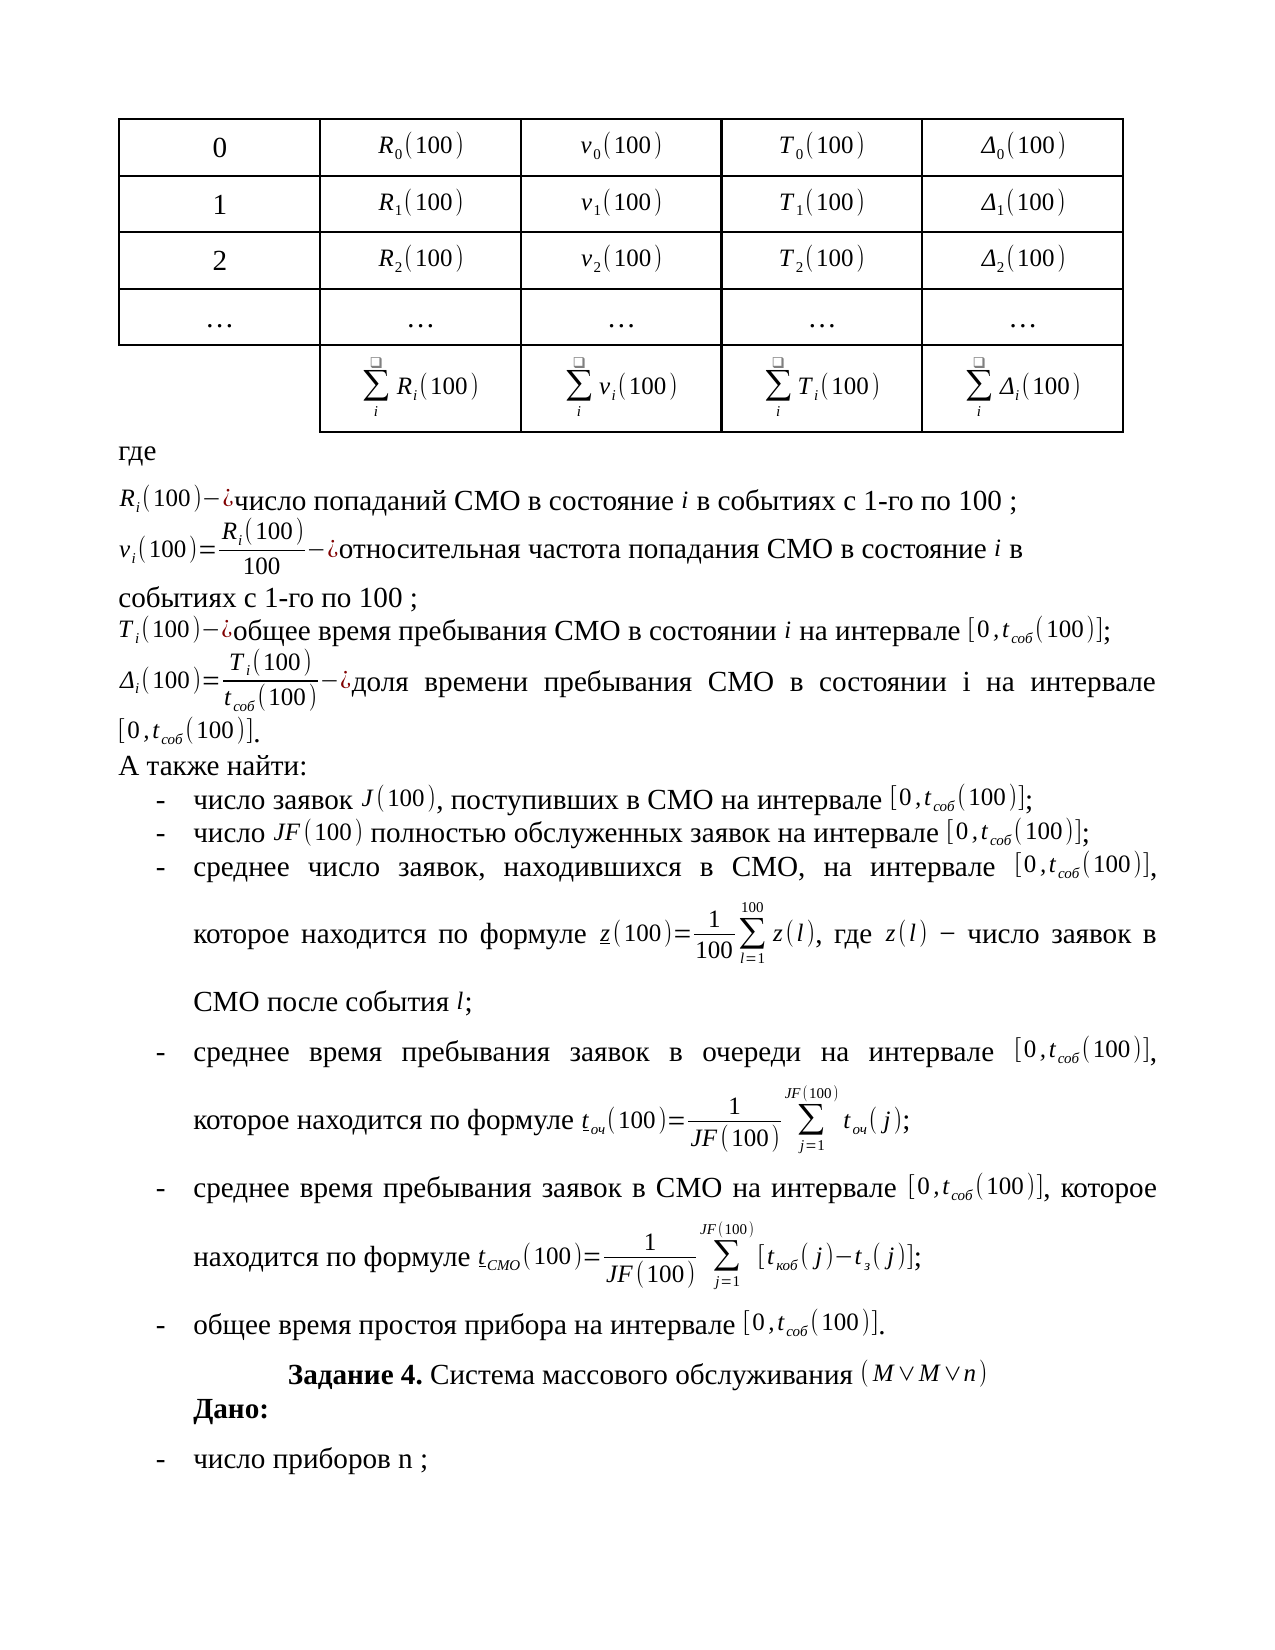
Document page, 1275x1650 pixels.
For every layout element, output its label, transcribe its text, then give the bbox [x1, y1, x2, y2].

table_cell [923, 120, 1122, 174]
table_cell [522, 120, 720, 174]
list число приборов n ; [156, 1441, 1157, 1475]
table_cell … [923, 290, 1122, 344]
table_cell [923, 177, 1122, 231]
text доля времени пребывания СМО в состоянии i на интервале . [118, 647, 1157, 748]
table_cell 1 [120, 177, 319, 231]
text Дано: [118, 1391, 1157, 1424]
text число попаданий СМО в состояние в событиях с 1-го по 100 ; [118, 483, 1157, 516]
table_cell 0 [120, 120, 319, 174]
list среднее время пребывания заявок в очереди на интервале , которое находится по формуле ; [156, 1034, 1157, 1154]
table_cell [923, 233, 1122, 287]
list среднее время пребывания заявок в СМО на интервале , которое находится по формуле ; [156, 1171, 1157, 1290]
table_cell [723, 177, 921, 231]
table_cell … [321, 290, 520, 344]
table_cell … [120, 290, 319, 344]
table_cell [923, 346, 1122, 431]
list общее время простоя прибора на интервале . [156, 1307, 1157, 1341]
table_cell [321, 346, 520, 431]
text относительная частота попадания СМО в состояние в [118, 516, 1157, 580]
text А также найти: [118, 748, 1157, 782]
table_cell [723, 346, 921, 431]
text событиях с 1-го по 100 ; [118, 580, 1157, 613]
table_cell [522, 346, 720, 431]
table_cell [723, 120, 921, 174]
text общее время пребывания СМО в состоянии на интервале ; [118, 613, 1157, 647]
table_cell [321, 233, 520, 287]
table_cell 2 [120, 233, 319, 287]
table_cell [723, 233, 921, 287]
table_cell … [522, 290, 720, 344]
table_cell … [723, 290, 921, 344]
subtitle Задание 4. Система массового обслуживания [118, 1357, 1157, 1391]
table_cell [119, 346, 319, 431]
table_cell [321, 177, 520, 231]
table_cell [522, 177, 720, 231]
list число полностью обслуженных заявок на интервале ; [156, 816, 1157, 849]
list среднее число заявок, находившихся в СМО, на интервале , которое находится по формуле , где − число заявок в СМО после события ; [156, 849, 1157, 1017]
text где [118, 433, 1157, 466]
list число заявок , поступивших в СМО на интервале ; [156, 782, 1157, 816]
table_cell [321, 120, 520, 174]
table_cell [522, 233, 720, 287]
